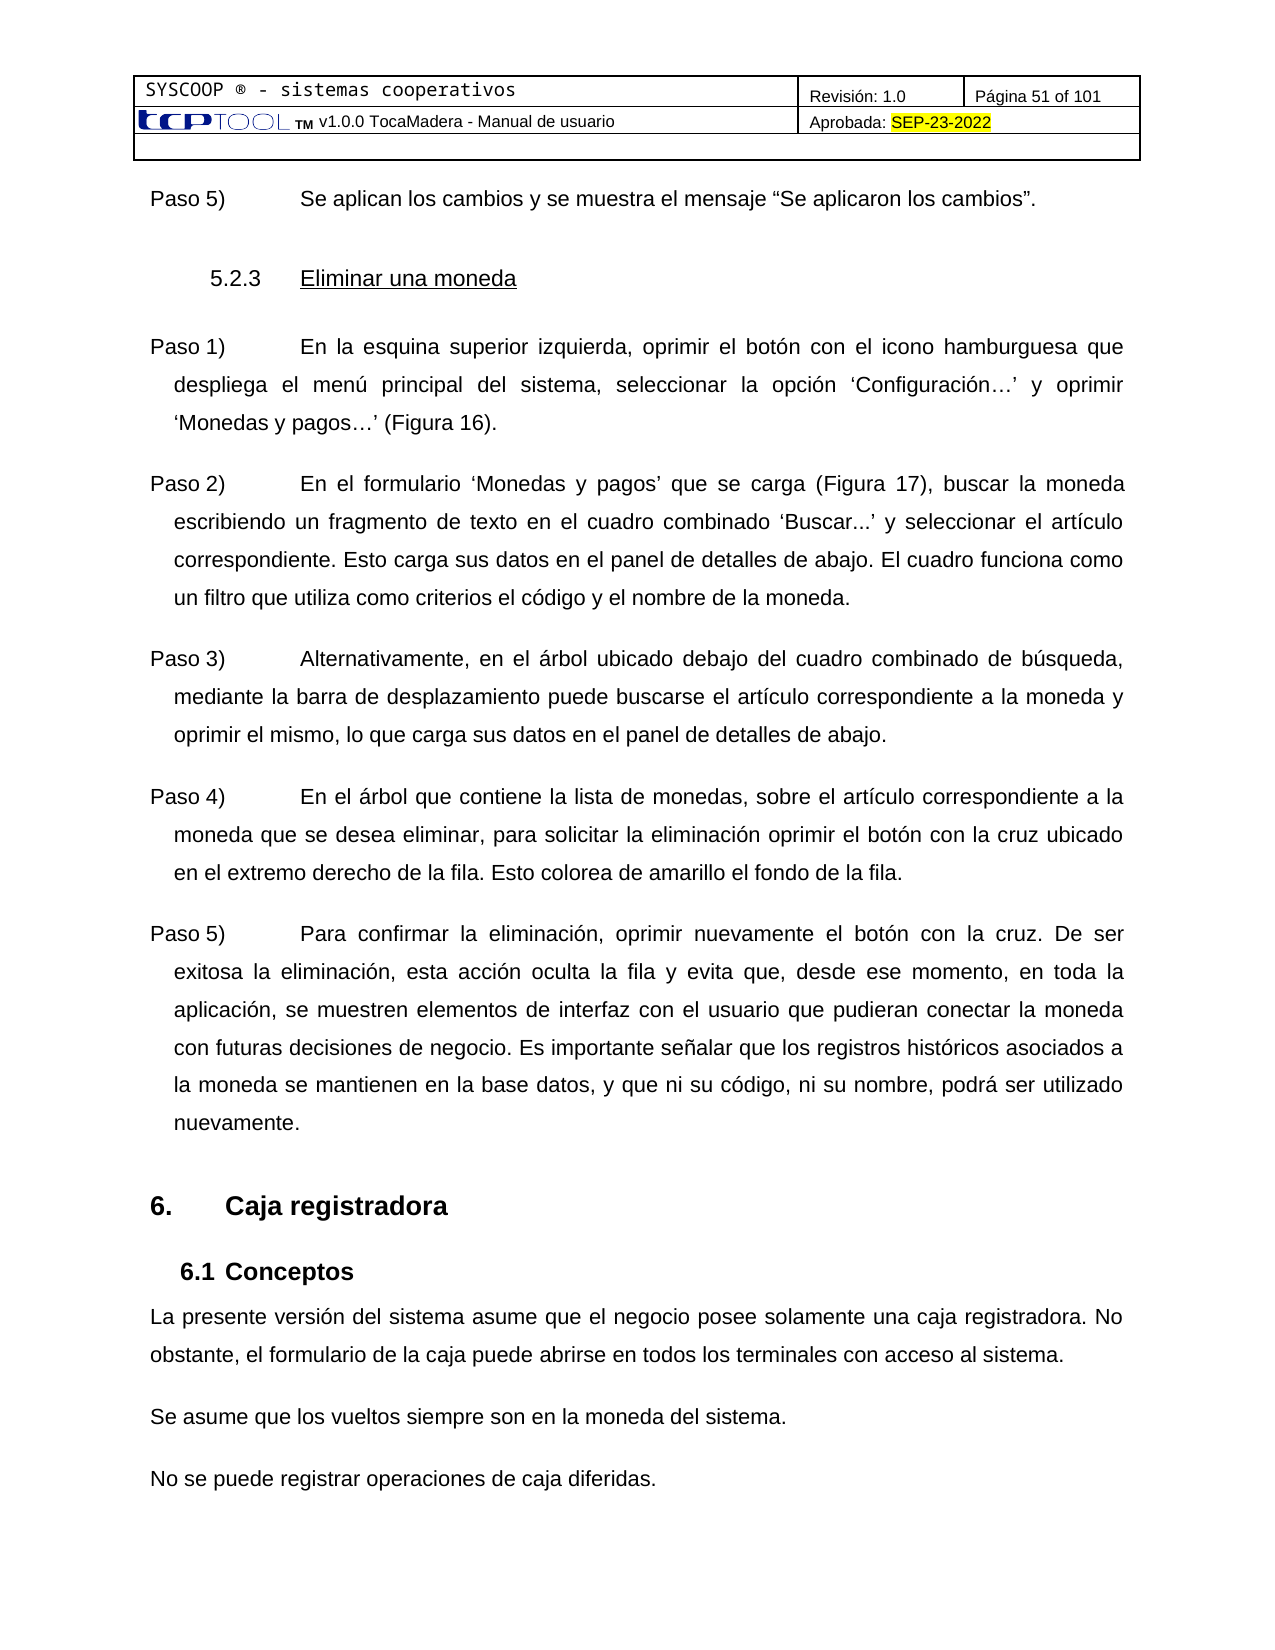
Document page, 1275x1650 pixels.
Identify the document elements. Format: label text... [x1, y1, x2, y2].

text No se puede registrar operaciones de caja diferidas. [150, 1465, 1125, 1491]
list Para confirmar la eliminación, oprimir nuevamente el botón con la cruz. De ser exitosa la eliminación, esta acción oculta la fila y evita que, desde ese momento, en toda la aplicación, se muestren elementos de interfaz con el usuario que pudieran conectar la moneda con futuras decisiones de negocio. Es importante señalar que los registros históricos asociados a la moneda se mantienen en la base datos, y que ni su código, ni su nombre, podrá ser utilizado nuevamente. [150, 921, 1125, 1135]
list Alternativamente, en el árbol ubicado debajo del cuadro combinado de búsqueda, mediante la barra de desplazamiento puede buscarse el artículo correspondiente a la moneda y oprimir el mismo, lo que carga sus datos en el panel de detalles de abajo. [150, 646, 1125, 747]
list Se aplican los cambios y se muestra el mensaje “Se aplicaron los cambios”. [150, 186, 1125, 211]
text Se asume que los vueltos siempre son en la moneda del sistema. [150, 1404, 1125, 1429]
list En la esquina superior izquierda, oprimir el botón con el icono hamburguesa que despliega el menú principal del sistema, seleccionar la opción ‘Configuración…’ y oprimir ‘Monedas y pagos…’ (Figura 16). [150, 334, 1125, 434]
subtitle Caja registradora [150, 1190, 1125, 1221]
list En el árbol que contiene la lista de monedas, sobre el artículo correspondiente a la moneda que se desea eliminar, para solicitar la eliminación oprimir el botón con la cruz ubicado en el extremo derecho de la fila. Esto colorea de amarillo el fondo de la fila. [150, 784, 1125, 884]
subtitle Conceptos [180, 1257, 1125, 1286]
picture [138, 110, 290, 130]
subtitle Eliminar una moneda [210, 265, 1125, 292]
text La presente versión del sistema asume que el negocio posee solamente una caja registradora. No obstante, el formulario de la caja puede abrirse en todos los terminales con acceso al sistema. [150, 1304, 1125, 1367]
list En el formulario ‘Monedas y pagos’ que se carga (Figura 17), buscar la moneda escribiendo un fragmento de texto en el cuadro combinado ‘Buscar...’ y seleccionar el artículo correspondiente. Esto carga sus datos en el panel de detalles de abajo. El cuadro funciona como un filtro que utiliza como criterios el código y el nombre de la moneda. [150, 471, 1125, 610]
